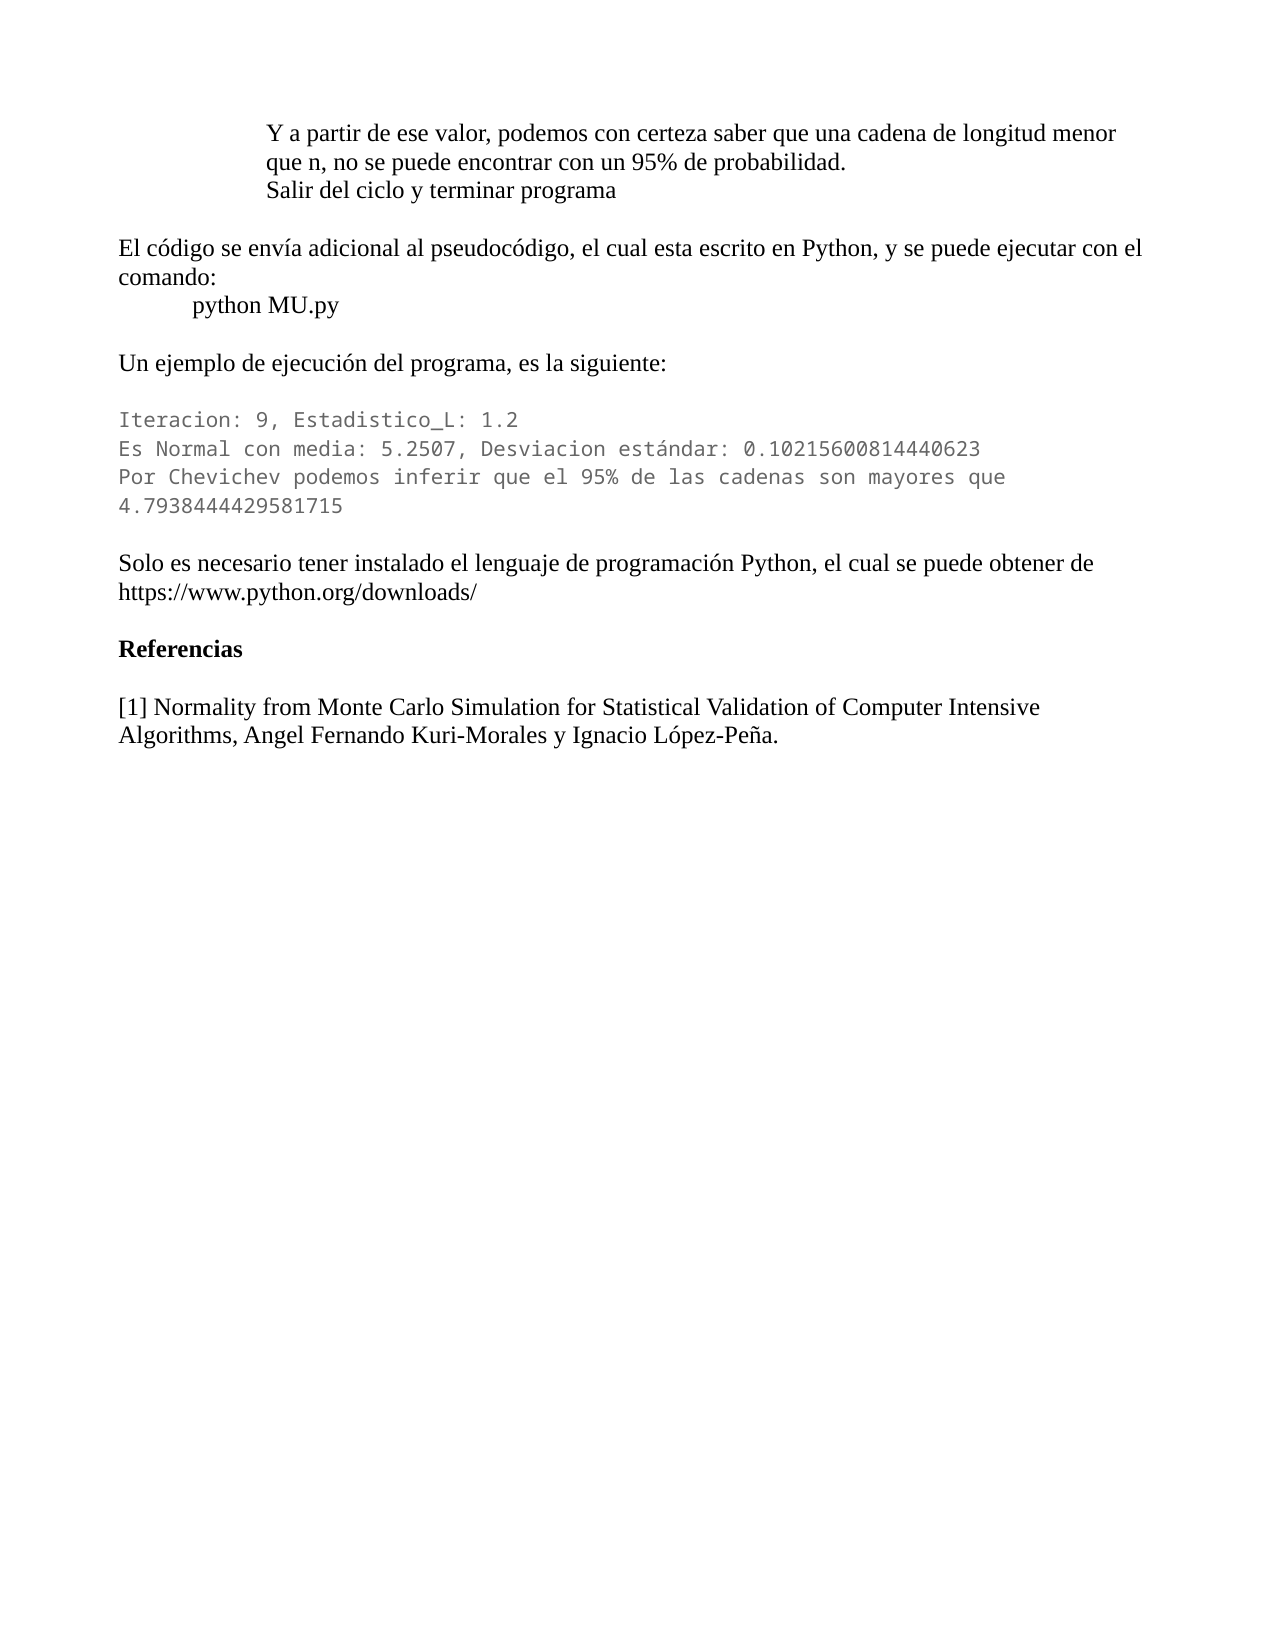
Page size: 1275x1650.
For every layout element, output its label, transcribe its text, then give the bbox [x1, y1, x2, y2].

text python MU.py [118, 291, 1157, 319]
text Salir del ciclo y terminar programa [118, 176, 1157, 204]
text Es Normal con media: 5.2507, Desviacion estándar: 0.10215600814440623 [118, 434, 1157, 462]
text El código se envía adicional al pseudocódigo, el cual esta escrito en Python, y se puede ejecutar con el comando: [118, 233, 1157, 291]
text Solo es necesario tener instalado el lenguaje de programación Python, el cual se puede obtener de https://www.python.org/downloads/ [118, 548, 1157, 606]
text Y a partir de ese valor, podemos con certeza saber que una cadena de longitud menor que n, no se puede encontrar con un 95% de probabilidad. [118, 118, 1157, 176]
text Un ejemplo de ejecución del programa, es la siguiente: [118, 348, 1157, 377]
text [1] Normality from Monte Carlo Simulation for Statistical Validation of Computer Intensive Algorithms, Angel Fernando Kuri-Morales y Ignacio López-Peña. [118, 692, 1157, 749]
text Iteracion: 9, Estadistico_L: 1.2 [118, 406, 1157, 434]
text Por Chevichev podemos inferir que el 95% de las cadenas son mayores que 4.7938444429581715 [118, 462, 1157, 519]
text Referencias [118, 634, 1157, 663]
